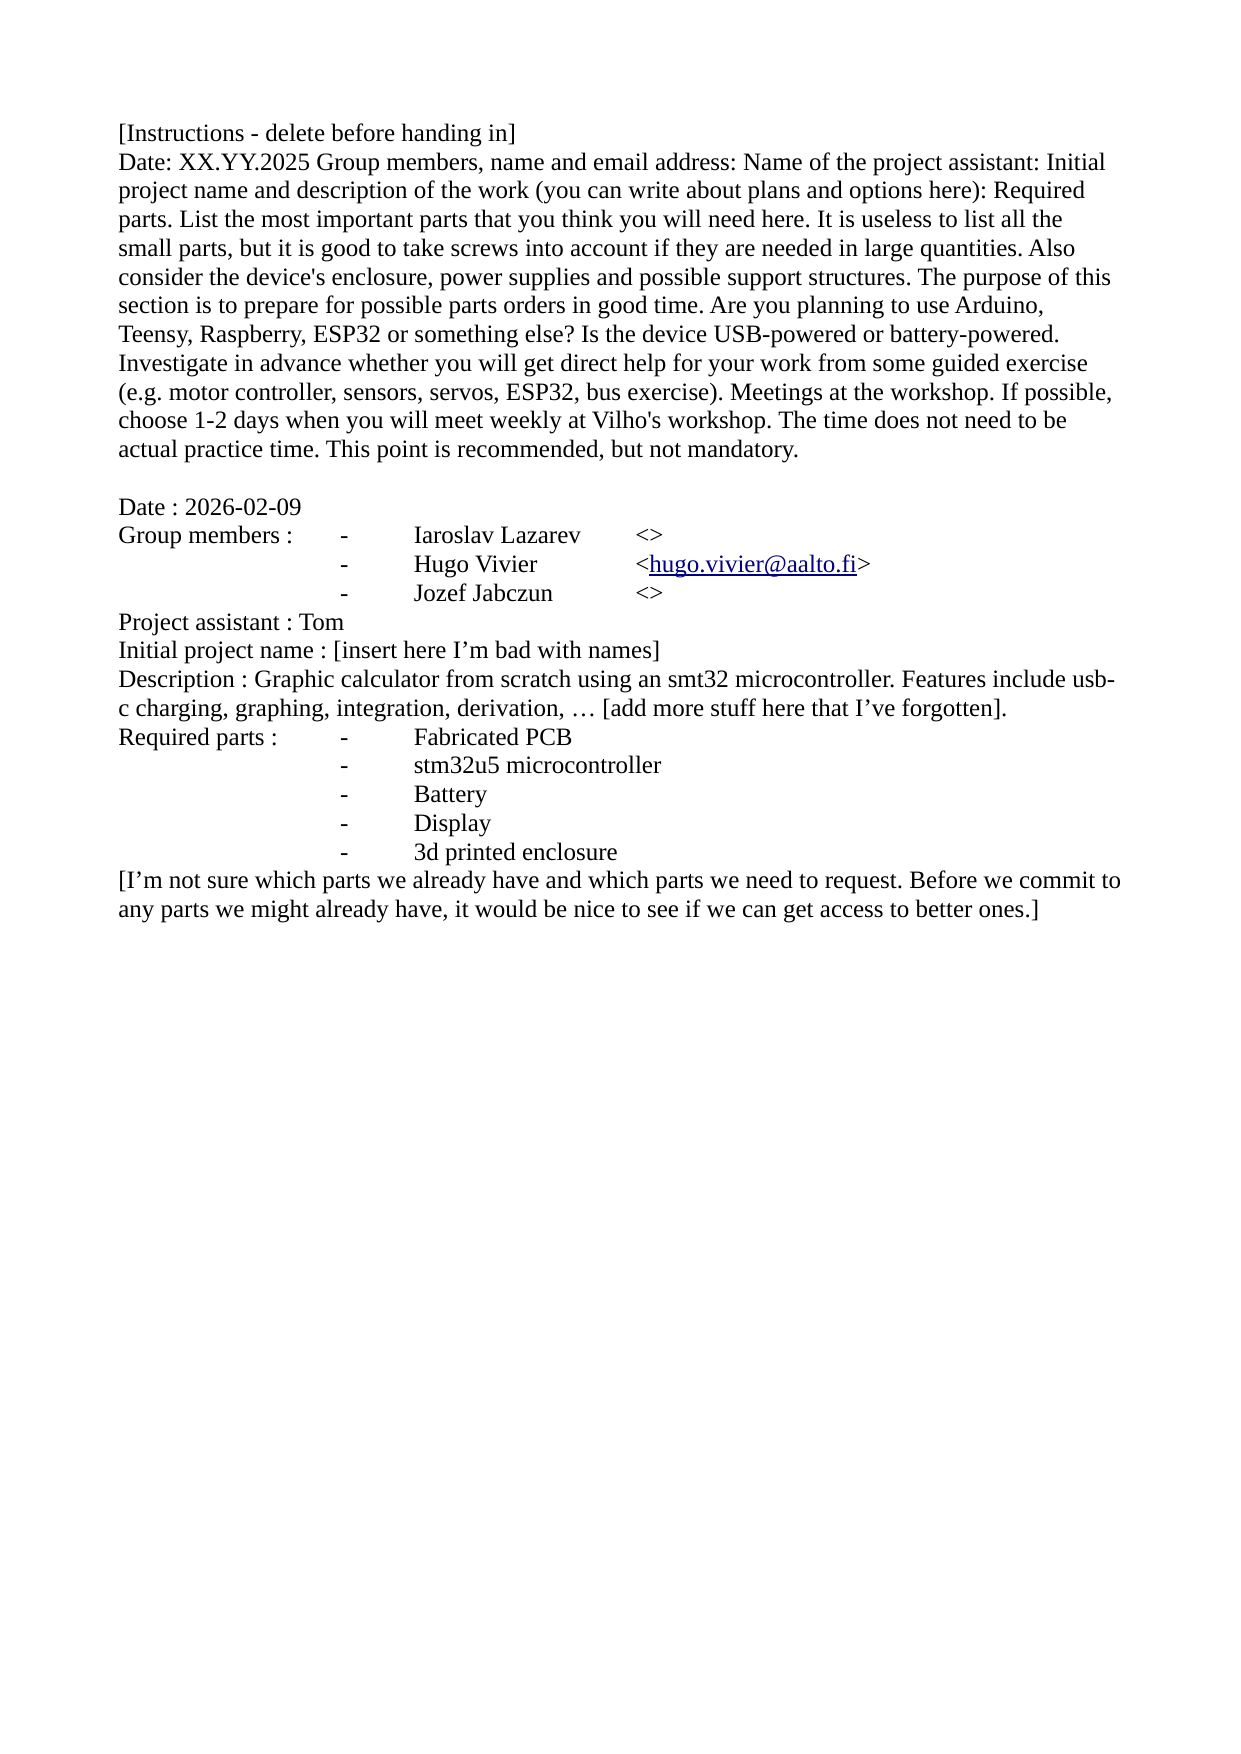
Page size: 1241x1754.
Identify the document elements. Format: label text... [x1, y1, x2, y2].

text Project assistant : Tom [118, 607, 1122, 636]
text Date : 2026-02-09 [118, 492, 1122, 521]
text Description : Graphic calculator from scratch using an smt32 microcontroller. Features include usb-c charging, graphing, integration, derivation, … [add more stuff here that I’ve forgotten]. [118, 664, 1122, 722]
text - stm32u5 microcontroller [118, 751, 1122, 779]
text - 3d printed enclosure [118, 837, 1122, 866]
text - Jozef Jabczun <> [118, 578, 1122, 607]
text - Battery [118, 779, 1122, 808]
text Required parts : - Fabricated PCB [118, 722, 1122, 751]
text Initial project name : [insert here I’m bad with names] [118, 636, 1122, 664]
text [Instructions - delete before handing in] [118, 118, 1122, 147]
text - Display [118, 808, 1122, 837]
text - Hugo Vivier <hugo.vivier@aalto.fi> [118, 549, 1122, 578]
text Date: XX.YY.2025 Group members, name and email address: Name of the project assistant: Initial project name and description of the work (you can write about plans and options here): Required parts. List the most important parts that you think you will need here. It is useless to list all the small parts, but it is good to take screws into account if they are needed in large quantities. Also consider the device's enclosure, power supplies and possible support structures. The purpose of this section is to prepare for possible parts orders in good time. Are you planning to use Arduino, Teensy, Raspberry, ESP32 or something else? Is the device USB-powered or battery-powered. Investigate in advance whether you will get direct help for your work from some guided exercise (e.g. motor controller, sensors, servos, ESP32, bus exercise). Meetings at the workshop. If possible, choose 1-2 days when you will meet weekly at Vilho's workshop. The time does not need to be actual practice time. This point is recommended, but not mandatory. [118, 147, 1122, 463]
text Group members : - Iaroslav Lazarev <> [118, 521, 1122, 549]
text [I’m not sure which parts we already have and which parts we need to request. Before we commit to any parts we might already have, it would be nice to see if we can get access to better ones.] [118, 866, 1122, 923]
